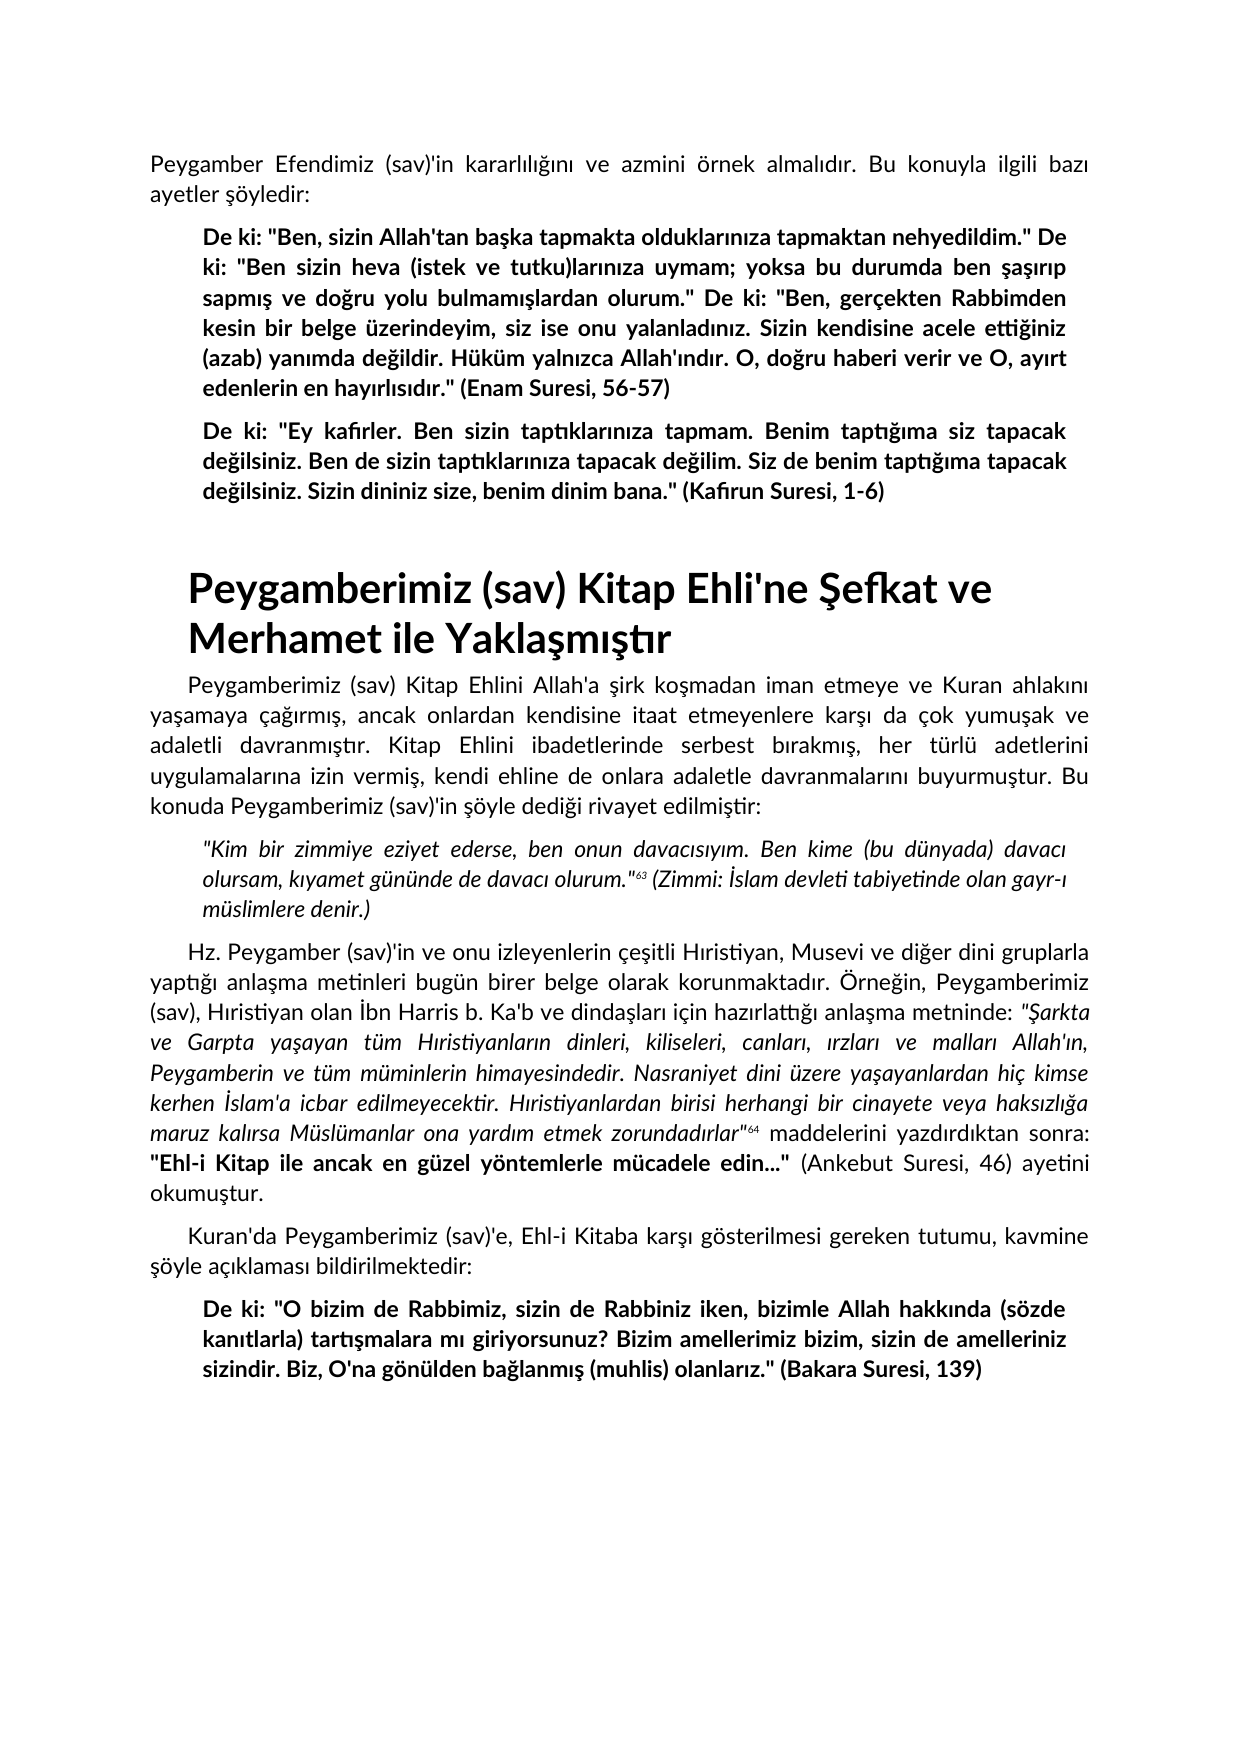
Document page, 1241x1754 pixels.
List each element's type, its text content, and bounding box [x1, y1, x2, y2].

text Kuran'da Peygamberimiz (sav)'e, Ehl-i Kitaba karşı gösterilmesi gereken tutumu, kavmine şöyle açıklaması bildirilmektedir: [150, 1222, 1090, 1279]
text De ki: "Ey kafirler. Ben sizin taptıklarınıza tapmam. Benim taptığıma siz tapacak değilsiniz. Ben de sizin taptıklarınıza tapacak değilim. Siz de benim taptığıma tapacak değilsiniz. Sizin dininiz size, benim dinim bana." (Kafirun Suresi, 1-6) [202, 417, 1068, 504]
text De ki: "Ben, sizin Allah'tan başka tapmakta olduklarınıza tapmaktan nehyedildim." De ki: "Ben sizin heva (istek ve tutku)larınıza uymam; yoksa bu durumda ben şaşırıp sapmış ve doğru yolu bulmamışlardan olurum." De ki: "Ben, gerçekten Rabbimden kesin bir belge üzerindeyim, siz ise onu yalanladınız. Sizin kendisine acele ettiğiniz (azab) yanımda değildir. Hüküm yalnızca Allah'ındır. O, doğru haberi verir ve O, ayırt edenlerin en hayırlısıdır." (Enam Suresi, 56-57) [202, 223, 1068, 401]
text Peygamberimiz (sav) Kitap Ehlini Allah'a şirk koşmadan iman etmeye ve Kuran ahlakını yaşamaya çağırmış, ancak onlardan kendisine itaat etmeyenlere karşı da çok yumuşak ve adaletli davranmıştır. Kitap Ehlini ibadetlerinde serbest bırakmış, her türlü adetlerini uygulamalarına izin vermiş, kendi ehline de onlara adaletle davranmalarını buyurmuştur. Bu konuda Peygamberimiz (sav)'in şöyle dediği rivayet edilmiştir: [150, 671, 1090, 819]
subtitle Peygamberimiz (sav) Kitap Ehli'ne Şefkat ve Merhamet ile Yaklaşmıştır [187, 562, 1090, 662]
text De ki: "O bizim de Rabbimiz, sizin de Rabbiniz iken, bizimle Allah hakkında (sözde kanıtlarla) tartışmalara mı giriyorsunuz? Bizim amellerimiz bizim, sizin de amelleriniz sizindir. Biz, O'na gönülden bağlanmış (muhlis) olanlarız." (Bakara Suresi, 139) [202, 1295, 1068, 1383]
text Hz. Peygamber (sav)'in ve onu izleyenlerin çeşitli Hıristiyan, Musevi ve diğer dini gruplarla yaptığı anlaşma metinleri bugün birer belge olarak korunmaktadır. Örneğin, Peygamberimiz (sav), Hıristiyan olan İbn Harris b. Ka'b ve dindaşları için hazırlattığı anlaşma metninde: "Şarkta ve Garpta yaşayan tüm Hıristiyanların dinleri, kiliseleri, canları, ırzları ve malları Allah'ın, Peygamberin ve tüm müminlerin himayesindedir. Nasraniyet dini üzere yaşayanlardan hiç kimse kerhen İslam'a icbar edilmeyecektir. Hıristiyanlardan birisi herhangi bir cinayete veya haksızlığa maruz kalırsa Müslümanlar ona yardım etmek zorundadırlar"64 maddelerini yazdırdıktan sonra: "Ehl-i Kitap ile ancak en güzel yöntemlerle mücadele edin..." (Ankebut Suresi, 46) ayetini okumuştur. [150, 937, 1090, 1207]
text "Kim bir zimmiye eziyet ederse, ben onun davacısıyım. Ben kime (bu dünyada) davacı olursam, kıyamet gününde de davacı olurum."63 (Zimmi: İslam devleti tabiyetinde olan gayr-ı müslimlere denir.) [202, 834, 1068, 922]
text Peygamber Efendimiz (sav)'in kararlılığını ve azmini örnek almalıdır. Bu konuyla ilgili bazı ayetler şöyledir: [150, 150, 1090, 208]
